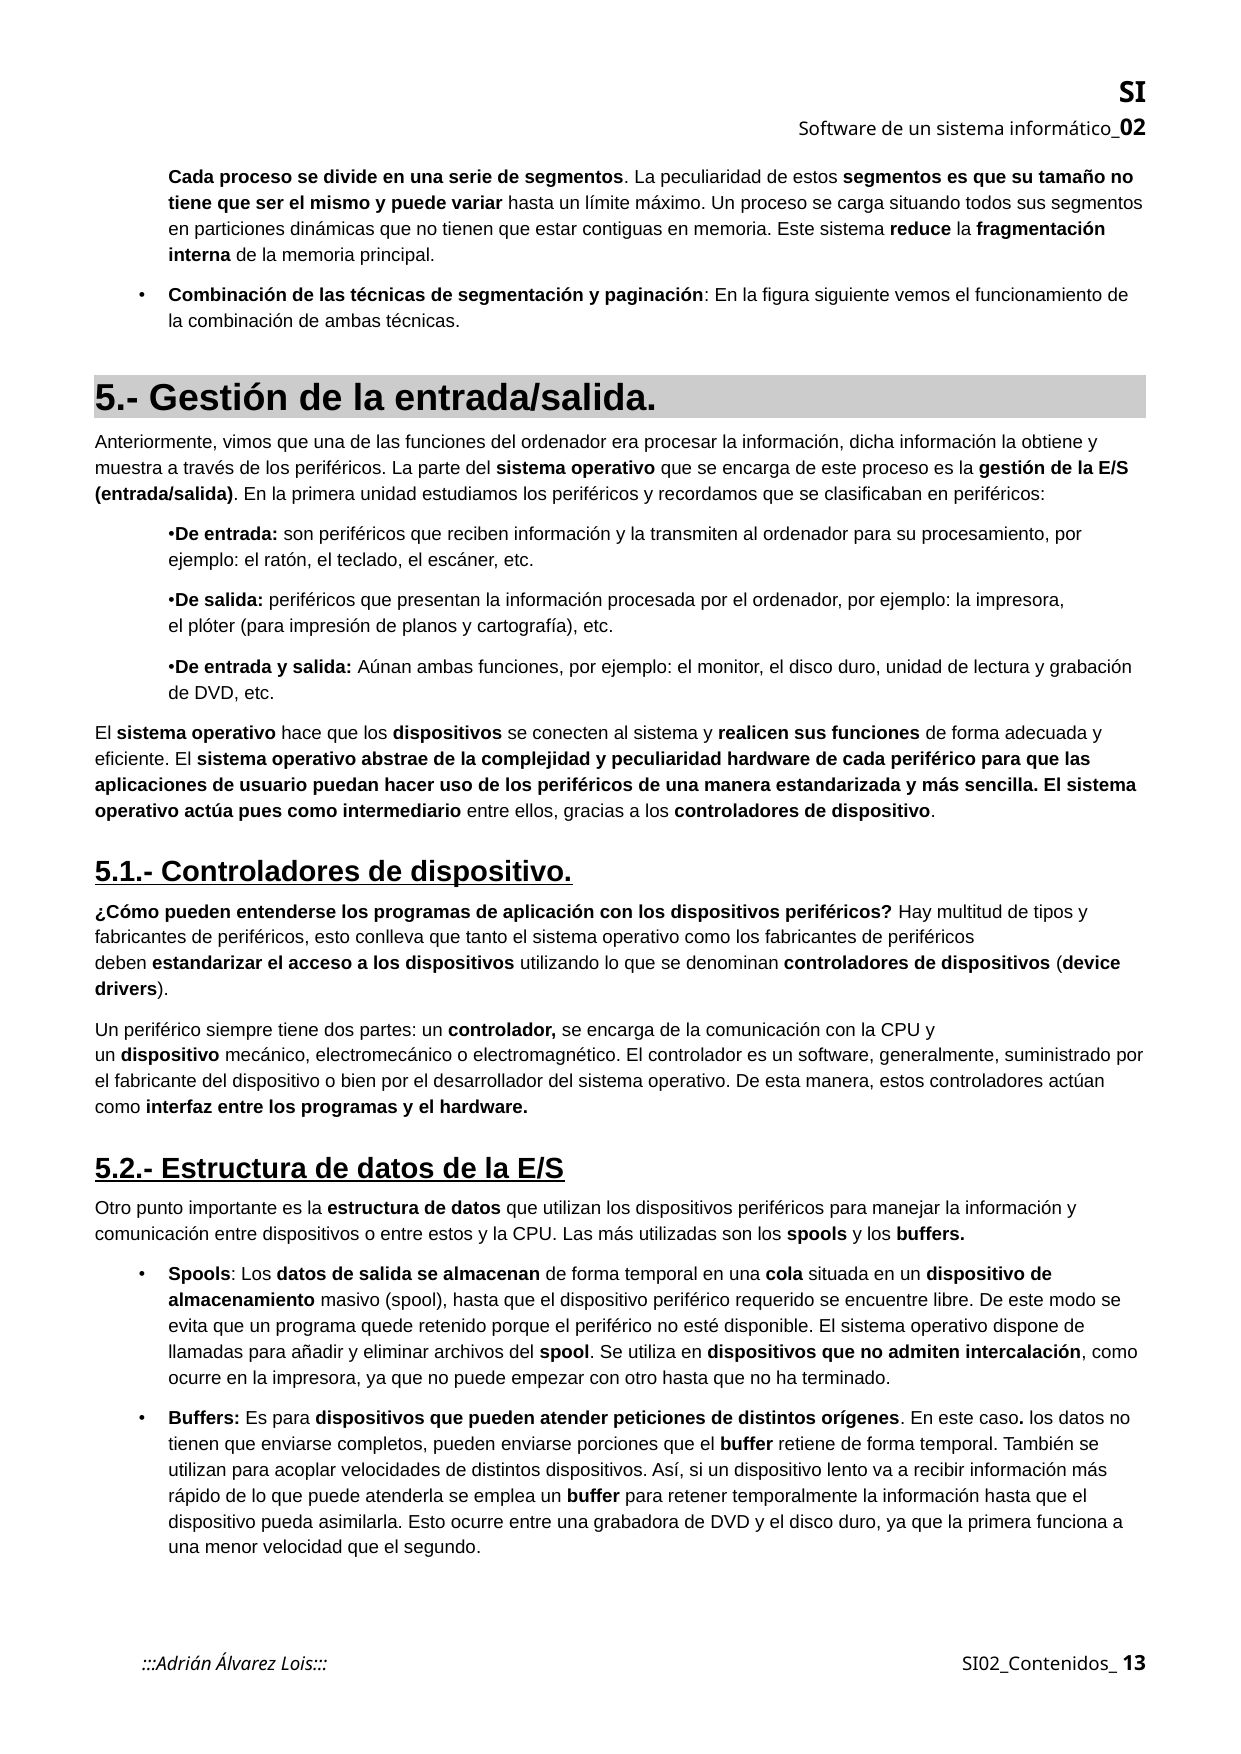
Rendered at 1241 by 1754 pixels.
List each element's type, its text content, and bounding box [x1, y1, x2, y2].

subtitle 5.2.- Estructura de datos de la E/S [94, 1151, 1146, 1184]
list De entrada y salida: Aúnan ambas funciones, por ejemplo: el monitor, el disco duro, unidad de lectura y grabación de DVD, etc. [94, 656, 1146, 703]
list De entrada: son periféricos que reciben información y la transmiten al ordenador para su procesamiento, por ejemplo: el ratón, el teclado, el escáner, etc. [94, 523, 1146, 570]
list Spools: Los datos de salida se almacenan de forma temporal en una cola situada en un dispositivo de almacenamiento masivo (spool), hasta que el dispositivo periférico requerido se encuentre libre. De este modo se evita que un programa quede retenido porque el periférico no esté disponible. El sistema operativo dispone de llamadas para añadir y eliminar archivos del spool. Se utiliza en dispositivos que no admiten intercalación, como ocurre en la impresora, ya que no puede empezar con otro hasta que no ha terminado. [139, 1263, 1146, 1388]
text Un periférico siempre tiene dos partes: un controlador, se encarga de la comunicación con la CPU y un dispositivo mecánico, electromecánico o electromagnético. El controlador es un software, generalmente, suministrado por el fabricante del dispositivo o bien por el desarrollador del sistema operativo. De esta manera, estos controladores actúan como interfaz entre los programas y el hardware. [94, 1018, 1146, 1117]
text Anteriormente, vimos que una de las funciones del ordenador era procesar la información, dicha información la obtiene y muestra a través de los periféricos. La parte del sistema operativo que se encarga de este proceso es la gestión de la E/S (entrada/salida). En la primera unidad estudiamos los periféricos y recordamos que se clasificaban en periféricos: [94, 431, 1146, 504]
text El sistema operativo hace que los dispositivos se conecten al sistema y realicen sus funciones de forma adecuada y eficiente. El sistema operativo abstrae de la complejidad y peculiaridad hardware de cada periférico para que las aplicaciones de usuario puedan hacer uso de los periféricos de una manera estandarizada y más sencilla. El sistema operativo actúa pues como intermediario entre ellos, gracias a los controladores de dispositivo. [94, 722, 1146, 821]
list De salida: periféricos que presentan la información procesada por el ordenador, por ejemplo: la impresora, el plóter (para impresión de planos y cartografía), etc. [94, 589, 1146, 637]
subtitle 5.1.- Controladores de dispositivo. [94, 854, 1146, 888]
subtitle 5.- Gestión de la entrada/salida. [94, 375, 1146, 418]
list Buffers: Es para dispositivos que pueden atender peticiones de distintos orígenes. En este caso. los datos no tienen que enviarse completos, pueden enviarse porciones que el buffer retiene de forma temporal. También se utilizan para acoplar velocidades de distintos dispositivos. Así, si un dispositivo lento va a recibir información más rápido de lo que puede atenderla se emplea un buffer para retener temporalmente la información hasta que el dispositivo pueda asimilarla. Esto ocurre entre una grabadora de DVD y el disco duro, ya que la primera funciona a una menor velocidad que el segundo. [139, 1407, 1146, 1558]
text ¿Cómo pueden entenderse los programas de aplicación con los dispositivos periféricos? Hay multitud de tipos y fabricantes de periféricos, esto conlleva que tanto el sistema operativo como los fabricantes de periféricos deben estandarizar el acceso a los dispositivos utilizando lo que se denominan controladores de dispositivos (device drivers). [94, 900, 1146, 999]
text Otro punto importante es la estructura de datos que utilizan los dispositivos periféricos para manejar la información y comunicación entre dispositivos o entre estos y la CPU. Las más utilizadas son los spools y los buffers. [94, 1197, 1146, 1244]
list Cada proceso se divide en una serie de segmentos. La peculiaridad de estos segmentos es que su tamaño no tiene que ser el mismo y puede variar hasta un límite máximo. Un proceso se carga situando todos sus segmentos en particiones dinámicas que no tienen que estar contiguas en memoria. Este sistema reduce la fragmentación interna de la memoria principal. [139, 166, 1146, 265]
list Combinación de las técnicas de segmentación y paginación: En la figura siguiente vemos el funcionamiento de la combinación de ambas técnicas. [139, 284, 1146, 331]
